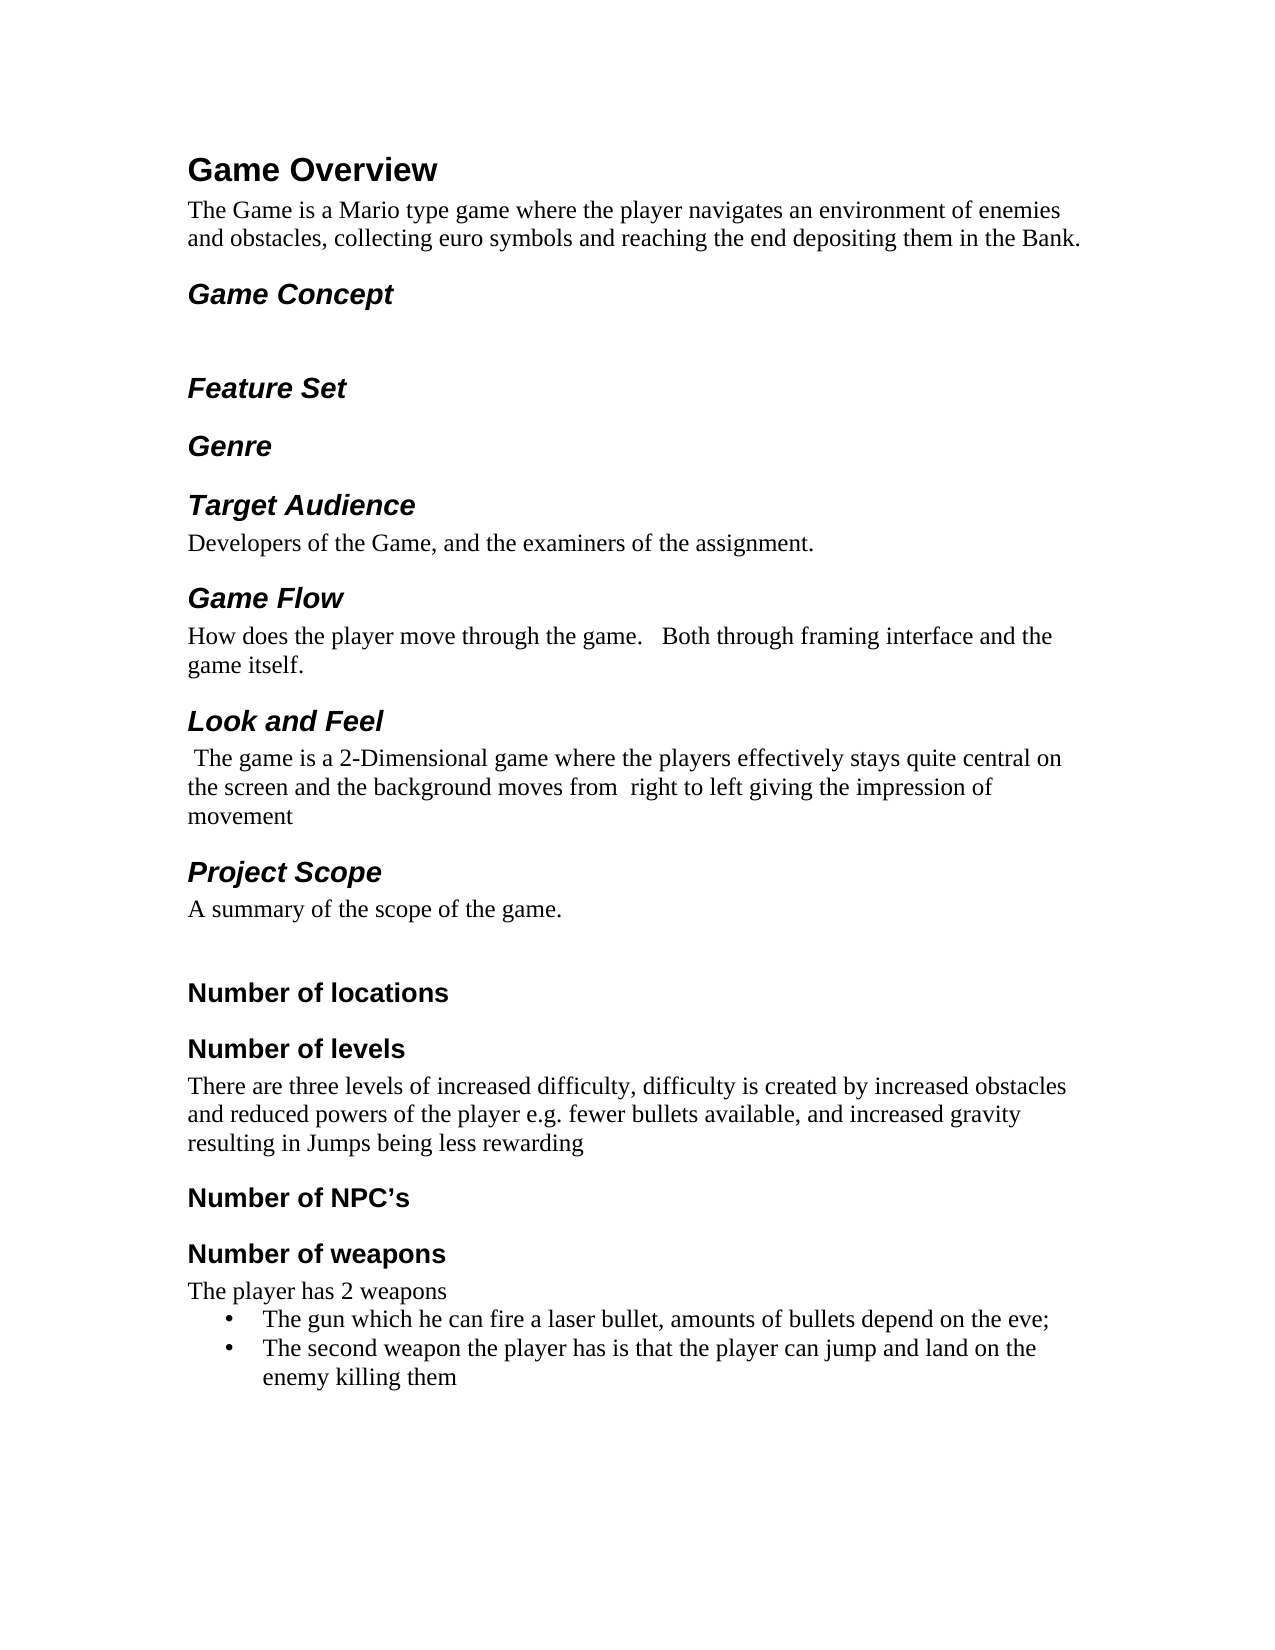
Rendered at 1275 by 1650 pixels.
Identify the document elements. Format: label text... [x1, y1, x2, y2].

subtitle Feature Set [187, 371, 1087, 404]
subtitle Target Audience [187, 488, 1087, 521]
subtitle Project Scope [187, 855, 1087, 888]
subtitle Game Overview [187, 150, 1087, 188]
text The game is a 2-Dimensional game where the players effectively stays quite central on the screen and the background moves from right to left giving the impression of movement [187, 743, 1087, 830]
list The gun which he can fire a laser bullet, amounts of bullets depend on the eve; [225, 1304, 1087, 1333]
subtitle Number of weapons [187, 1238, 1087, 1269]
subtitle Number of NPC’s [187, 1182, 1087, 1213]
subtitle Look and Feel [187, 704, 1087, 737]
text Developers of the Game, and the examiners of the assignment. [187, 528, 1087, 556]
subtitle Number of levels [187, 1033, 1087, 1064]
list The second weapon the player has is that the player can jump and land on the enemy killing them [225, 1333, 1087, 1391]
subtitle Genre [187, 429, 1087, 463]
text The player has 2 weapons [187, 1276, 1087, 1304]
text How does the player move through the game. Both through framing interface and the game itself. [187, 621, 1087, 679]
subtitle Game Flow [187, 581, 1087, 615]
subtitle Game Concept [187, 277, 1087, 311]
text There are three levels of increased difficulty, difficulty is created by increased obstacles and reduced powers of the player e.g. fewer bullets available, and increased gravity resulting in Jumps being less rewarding [187, 1071, 1087, 1157]
text The Game is a Mario type game where the player navigates an environment of enemies and obstacles, collecting euro symbols and reaching the end depositing them in the Bank. [187, 195, 1087, 252]
subtitle Number of locations [187, 977, 1087, 1008]
text A summary of the scope of the game. [187, 894, 1087, 923]
